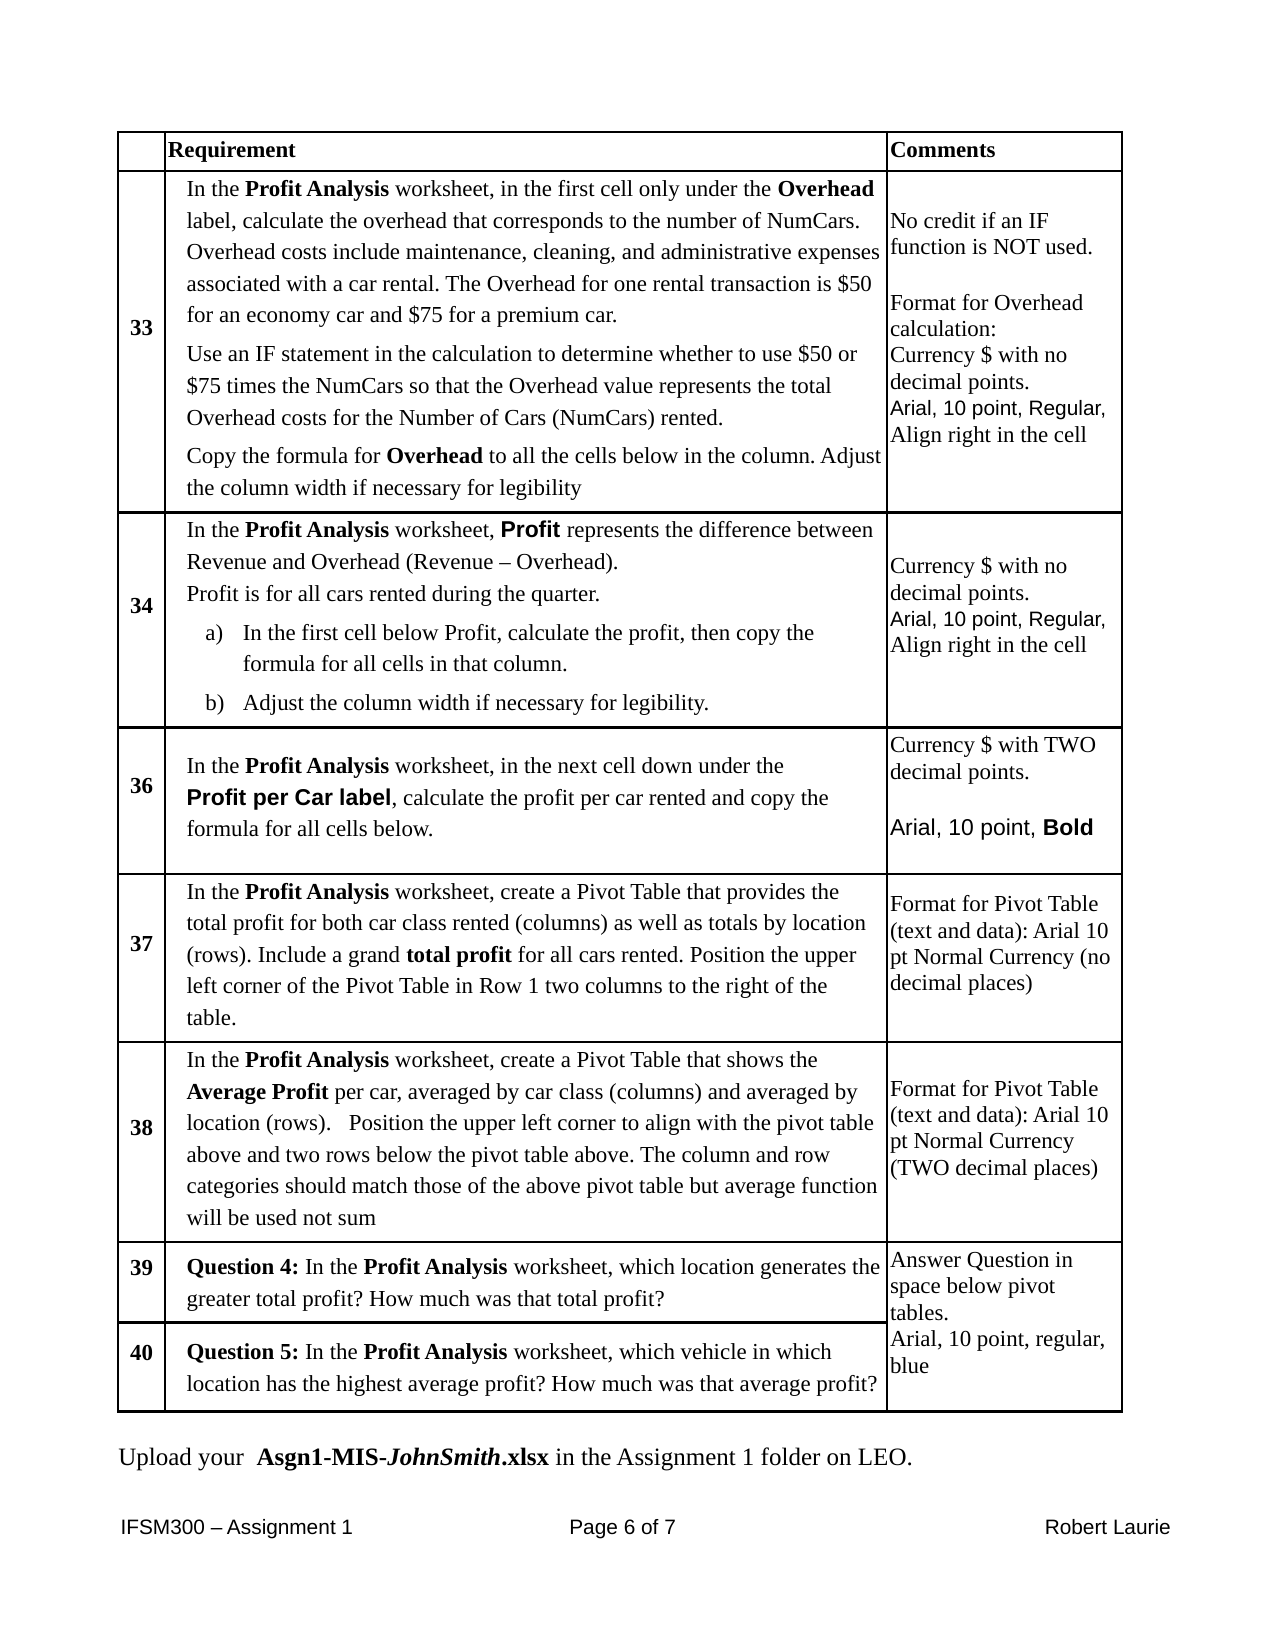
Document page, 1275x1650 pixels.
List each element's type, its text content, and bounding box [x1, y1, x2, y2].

text Upload your Asgn1-MIS-JohnSmith.xlsx in the Assignment 1 folder on LEO. [118, 1442, 1173, 1470]
table_cell 33 [119, 172, 164, 511]
table_cell In the Profit Analysis worksheet, Profit represents the difference between Revenue and Overhead (Revenue – Overhead). Profit is for all cars rented during the quarter. In the first cell below Profit, calculate the profit, then copy the formula for all cells in that column. Adjust the column width if necessary for legibility. [166, 514, 886, 726]
table_cell In the Profit Analysis worksheet, in the first cell only under the Overhead label, calculate the overhead that corresponds to the number of NumCars. Overhead costs include maintenance, cleaning, and administrative expenses associated with a car rental. The Overhead for one rental transaction is $50 for an economy car and $75 for a premium car. Use an IF statement in the calculation to determine whether to use $50 or $75 times the NumCars so that the Overhead value represents the total Overhead costs for the Number of Cars (NumCars) rented. Copy the formula for Overhead to all the cells below in the column. Adjust the column width if necessary for legibility [166, 172, 886, 511]
table_cell Question 4: In the Profit Analysis worksheet, which location generates the greater total profit? How much was that total profit? [166, 1243, 886, 1321]
table_cell Question 5: In the Profit Analysis worksheet, which vehicle in which location has the highest average profit? How much was that average profit? [166, 1324, 886, 1410]
table_cell In the Profit Analysis worksheet, in the next cell down under the Profit per Car label, calculate the profit per car rented and copy the formula for all cells below. [166, 729, 886, 872]
table_cell 38 [119, 1043, 164, 1241]
table_cell No credit if an IF function is NOT used. Format for Overhead calculation: Currency $ with no decimal points. Arial, 10 point, Regular, Align right in the cell [888, 172, 1121, 511]
table_header [119, 133, 164, 170]
table_cell Currency $ with TWO decimal points. Arial, 10 point, Bold [888, 729, 1121, 872]
table_cell Answer Question in space below pivot tables. Arial, 10 point, regular, blue [888, 1243, 1121, 1410]
table_cell Format for Pivot Table (text and data): Arial 10 pt Normal Currency (no decimal places) [888, 875, 1121, 1041]
table_cell In the Profit Analysis worksheet, create a Pivot Table that shows the Average Profit per car, averaged by car class (columns) and averaged by location (rows). Position the upper left corner to align with the pivot table above and two rows below the pivot table above. The column and row categories should match those of the above pivot table but average function will be used not sum [166, 1043, 886, 1241]
table_cell 39 [119, 1243, 164, 1321]
table_header Comments [888, 133, 1121, 170]
table_cell 36 [119, 729, 164, 872]
table_cell In the Profit Analysis worksheet, create a Pivot Table that provides the total profit for both car class rented (columns) as well as totals by location (rows). Include a grand total profit for all cars rented. Position the upper left corner of the Pivot Table in Row 1 two columns to the right of the table. [166, 875, 886, 1041]
table_cell Currency $ with no decimal points. Arial, 10 point, Regular, Align right in the cell [888, 514, 1121, 726]
table_cell 40 [119, 1324, 164, 1410]
table_cell 34 [119, 514, 164, 726]
table_cell Format for Pivot Table (text and data): Arial 10 pt Normal Currency (TWO decimal places) [888, 1043, 1121, 1241]
table_cell 37 [119, 875, 164, 1041]
table_header Requirement [166, 133, 886, 170]
